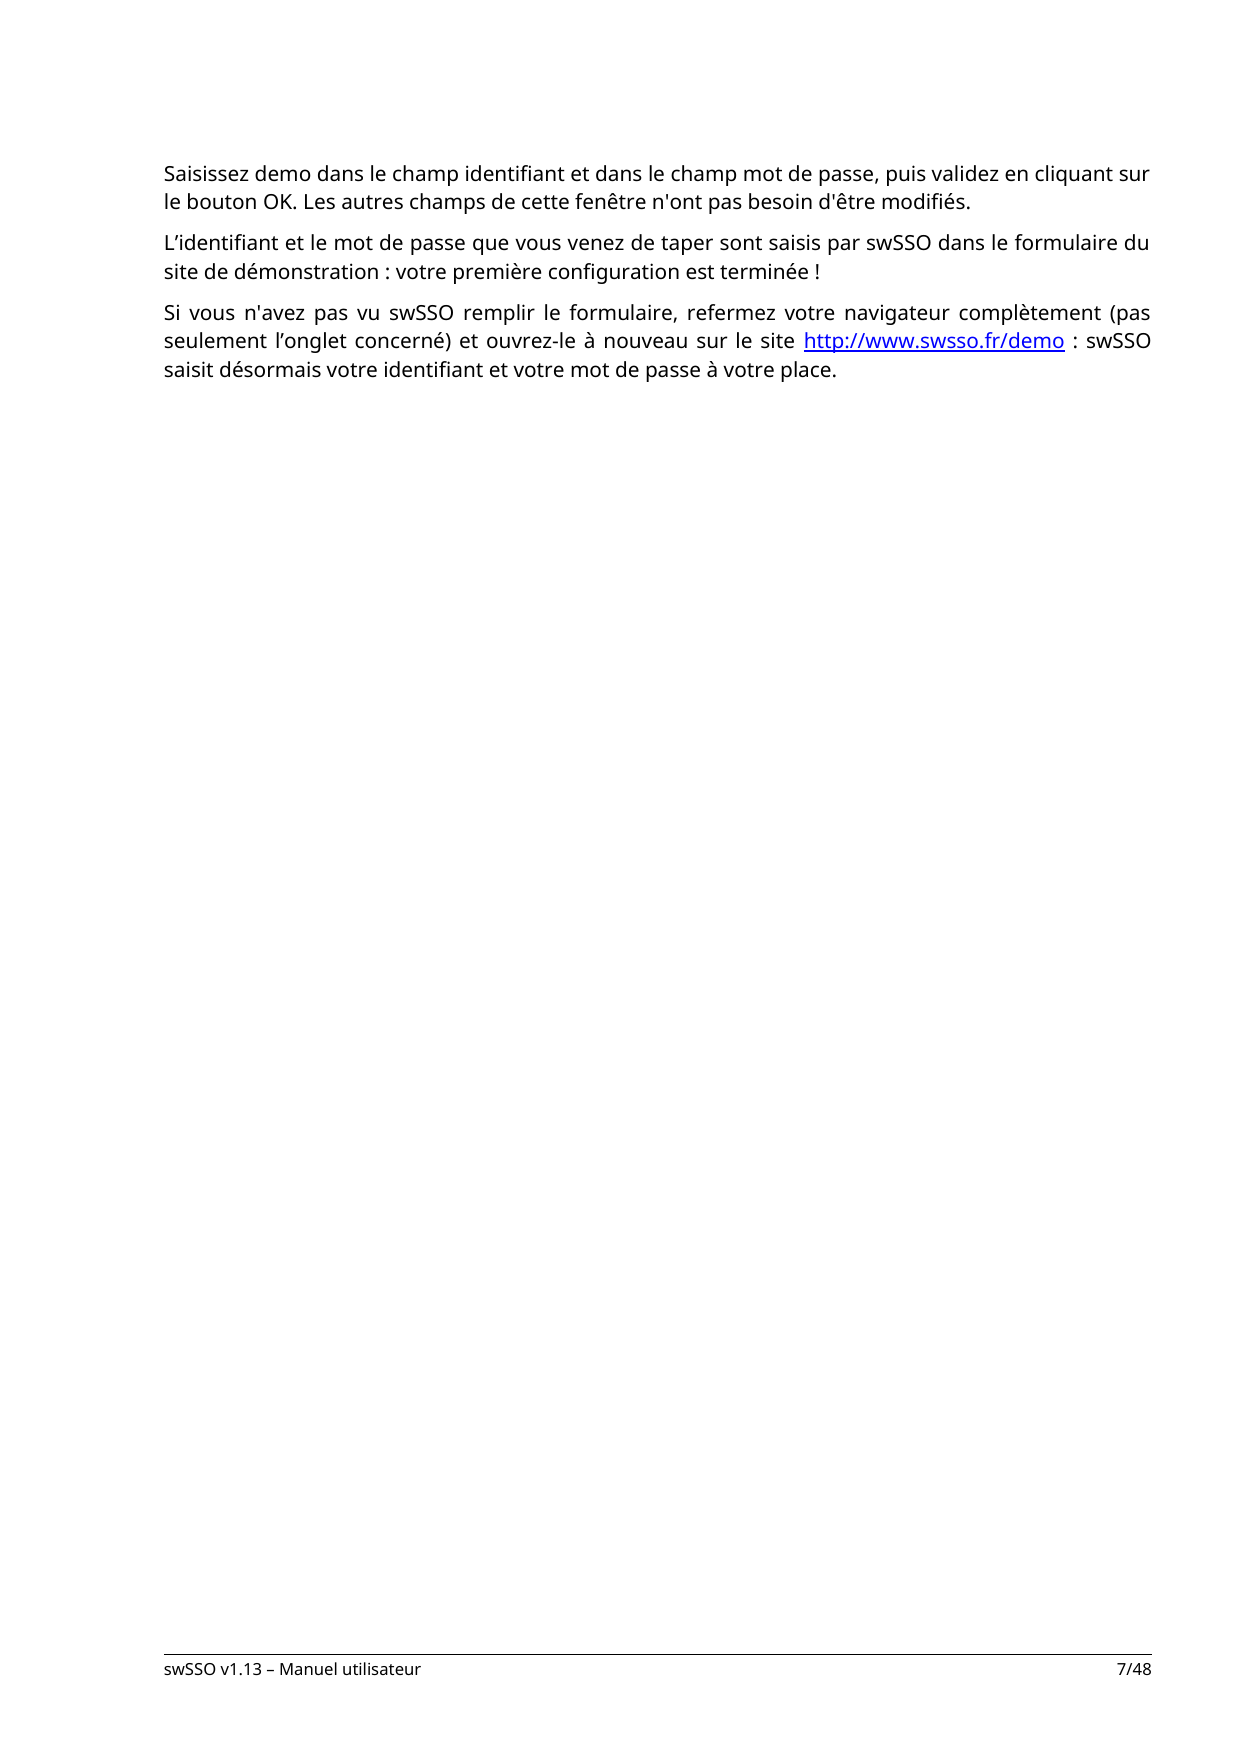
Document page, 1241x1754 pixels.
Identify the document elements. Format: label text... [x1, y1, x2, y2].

text L’identifiant et le mot de passe que vous venez de taper sont saisis par swSSO dans le formulaire du site de démonstration : votre première configuration est terminée ! [164, 228, 1152, 285]
text Si vous n'avez pas vu swSSO remplir le formulaire, refermez votre navigateur complètement (pas seulement l’onglet concerné) et ouvrez-le à nouveau sur le site http://www.swsso.fr/demo : swSSO saisit désormais votre identifiant et votre mot de passe à votre place. [164, 298, 1152, 383]
text Saisissez demo dans le champ identifiant et dans le champ mot de passe, puis validez en cliquant sur le bouton OK. Les autres champs de cette fenêtre n'ont pas besoin d'être modifiés. [164, 159, 1152, 216]
